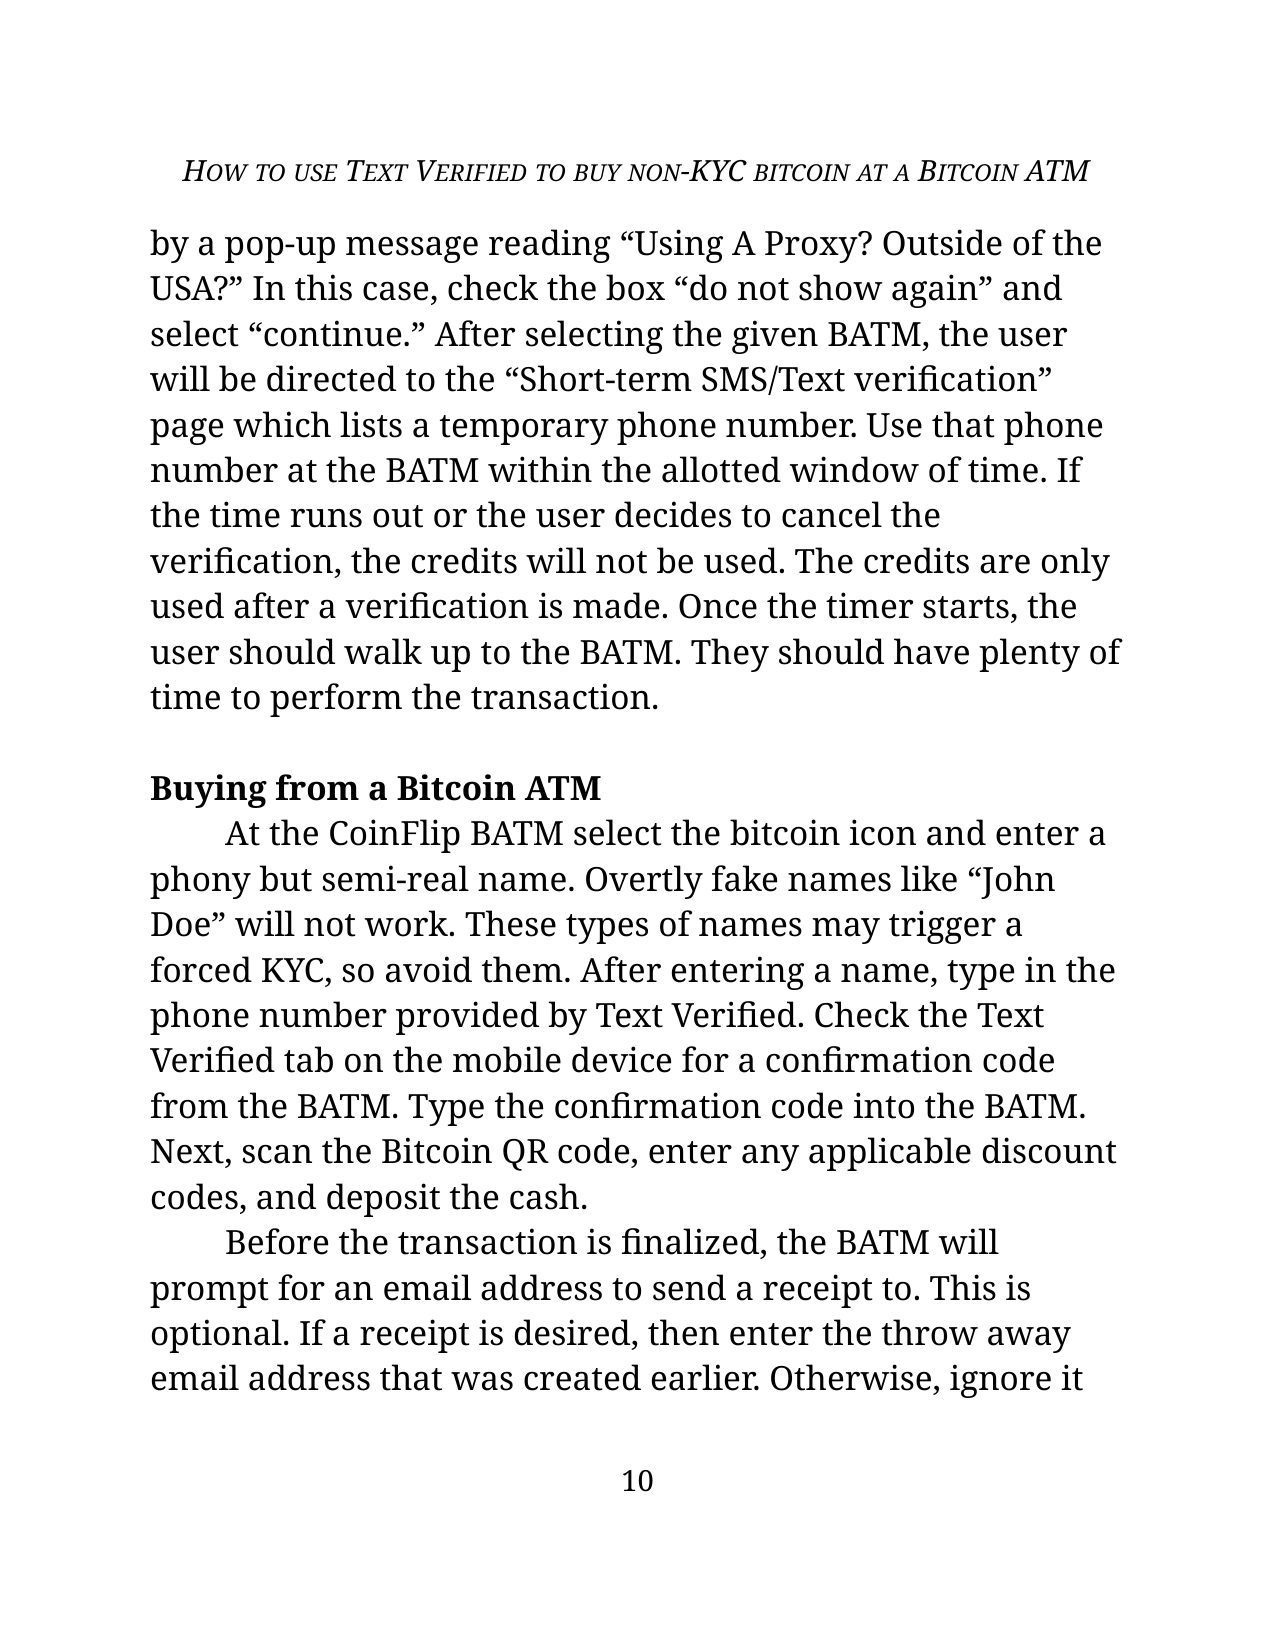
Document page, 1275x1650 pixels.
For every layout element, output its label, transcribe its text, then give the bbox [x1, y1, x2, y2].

subtitle Buying from a Bitcoin ATM [150, 765, 1125, 810]
text by a pop-up message reading “Using A Proxy? Outside of the USA?” In this case, check the box “do not show again” and select “continue.” After selecting the given BATM, the user will be directed to the “Short-term SMS/Text verification” page which lists a temporary phone number. Use that phone number at the BATM within the allotted window of time. If the time runs out or the user decides to cancel the verification, the credits will not be used. The credits are only used after a verification is made. Once the timer starts, the user should walk up to the BATM. They should have plenty of time to perform the transaction. [150, 220, 1125, 719]
text Before the transaction is finalized, the BATM will prompt for an email address to send a receipt to. This is optional. If a receipt is desired, then enter the throw away email address that was created earlier. Otherwise, ignore it [150, 1219, 1125, 1401]
text At the CoinFlip BATM select the bitcoin icon and enter a phony but semi-real name. Overtly fake names like “John Doe” will not work. These types of names may trigger a forced KYC, so avoid them. After entering a name, type in the phone number provided by Text Verified. Check the Text Verified tab on the mobile device for a confirmation code from the BATM. Type the confirmation code into the BATM. Next, scan the Bitcoin QR code, enter any applicable discount codes, and deposit the cash. [150, 810, 1125, 1219]
